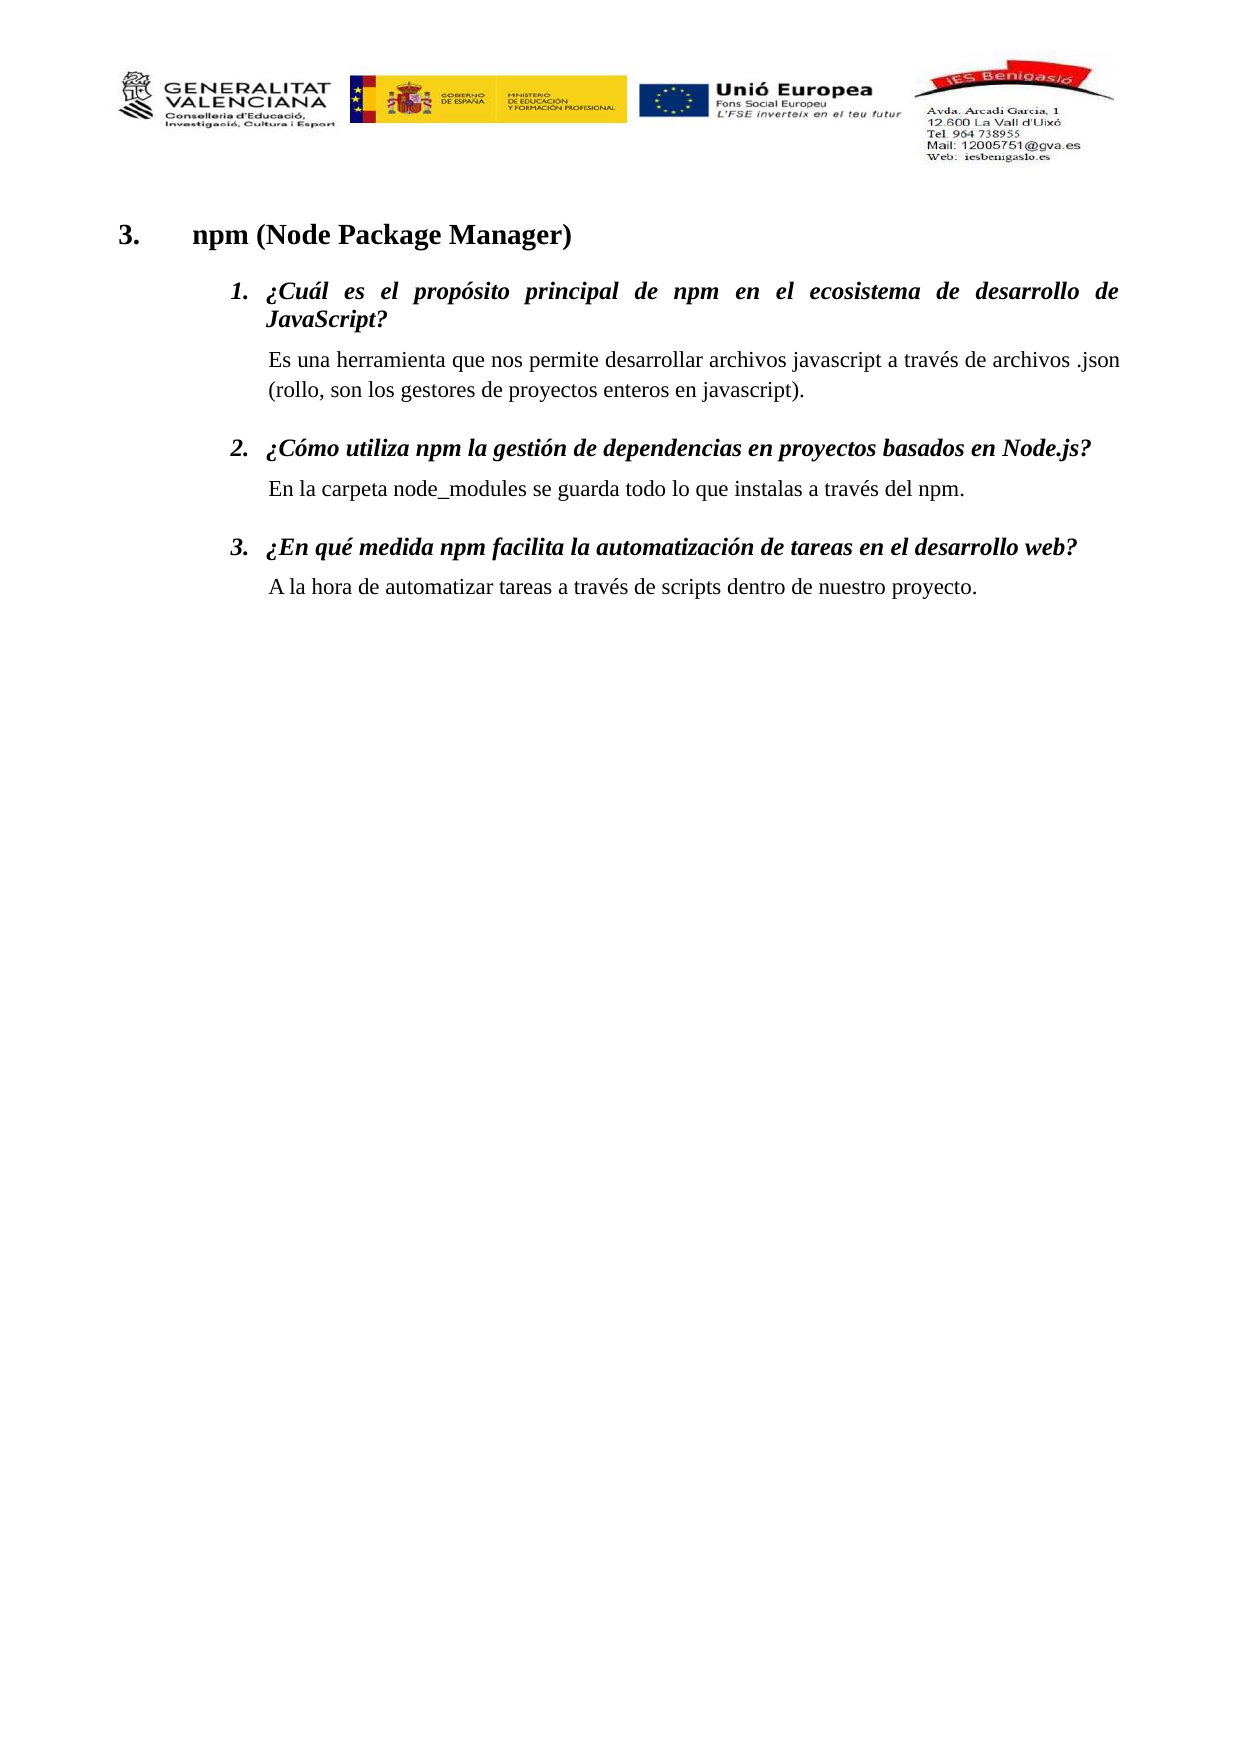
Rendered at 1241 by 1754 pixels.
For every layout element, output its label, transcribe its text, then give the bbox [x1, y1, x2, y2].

picture [110, 36, 1115, 171]
subtitle ¿En qué medida npm facilita la automatización de tareas en el desarrollo web? [230, 532, 1122, 561]
list Es una herramienta que nos permite desarrollar archivos javascript a través de archivos .json (rollo, son los gestores de proyectos enteros en javascript). [231, 346, 1122, 402]
list En la carpeta node_modules se guarda todo lo que instalas a través del npm. [231, 474, 1122, 501]
subtitle npm (Node Package Manager) [118, 217, 1122, 251]
subtitle ¿Cuál es el propósito principal de npm en el ecosistema de desarrollo de JavaScript? [230, 276, 1122, 333]
subtitle ¿Cómo utiliza npm la gestión de dependencias en proyectos basados en Node.js? [230, 433, 1122, 462]
list A la hora de automatizar tareas a través de scripts dentro de nuestro proyecto. [231, 573, 1122, 599]
